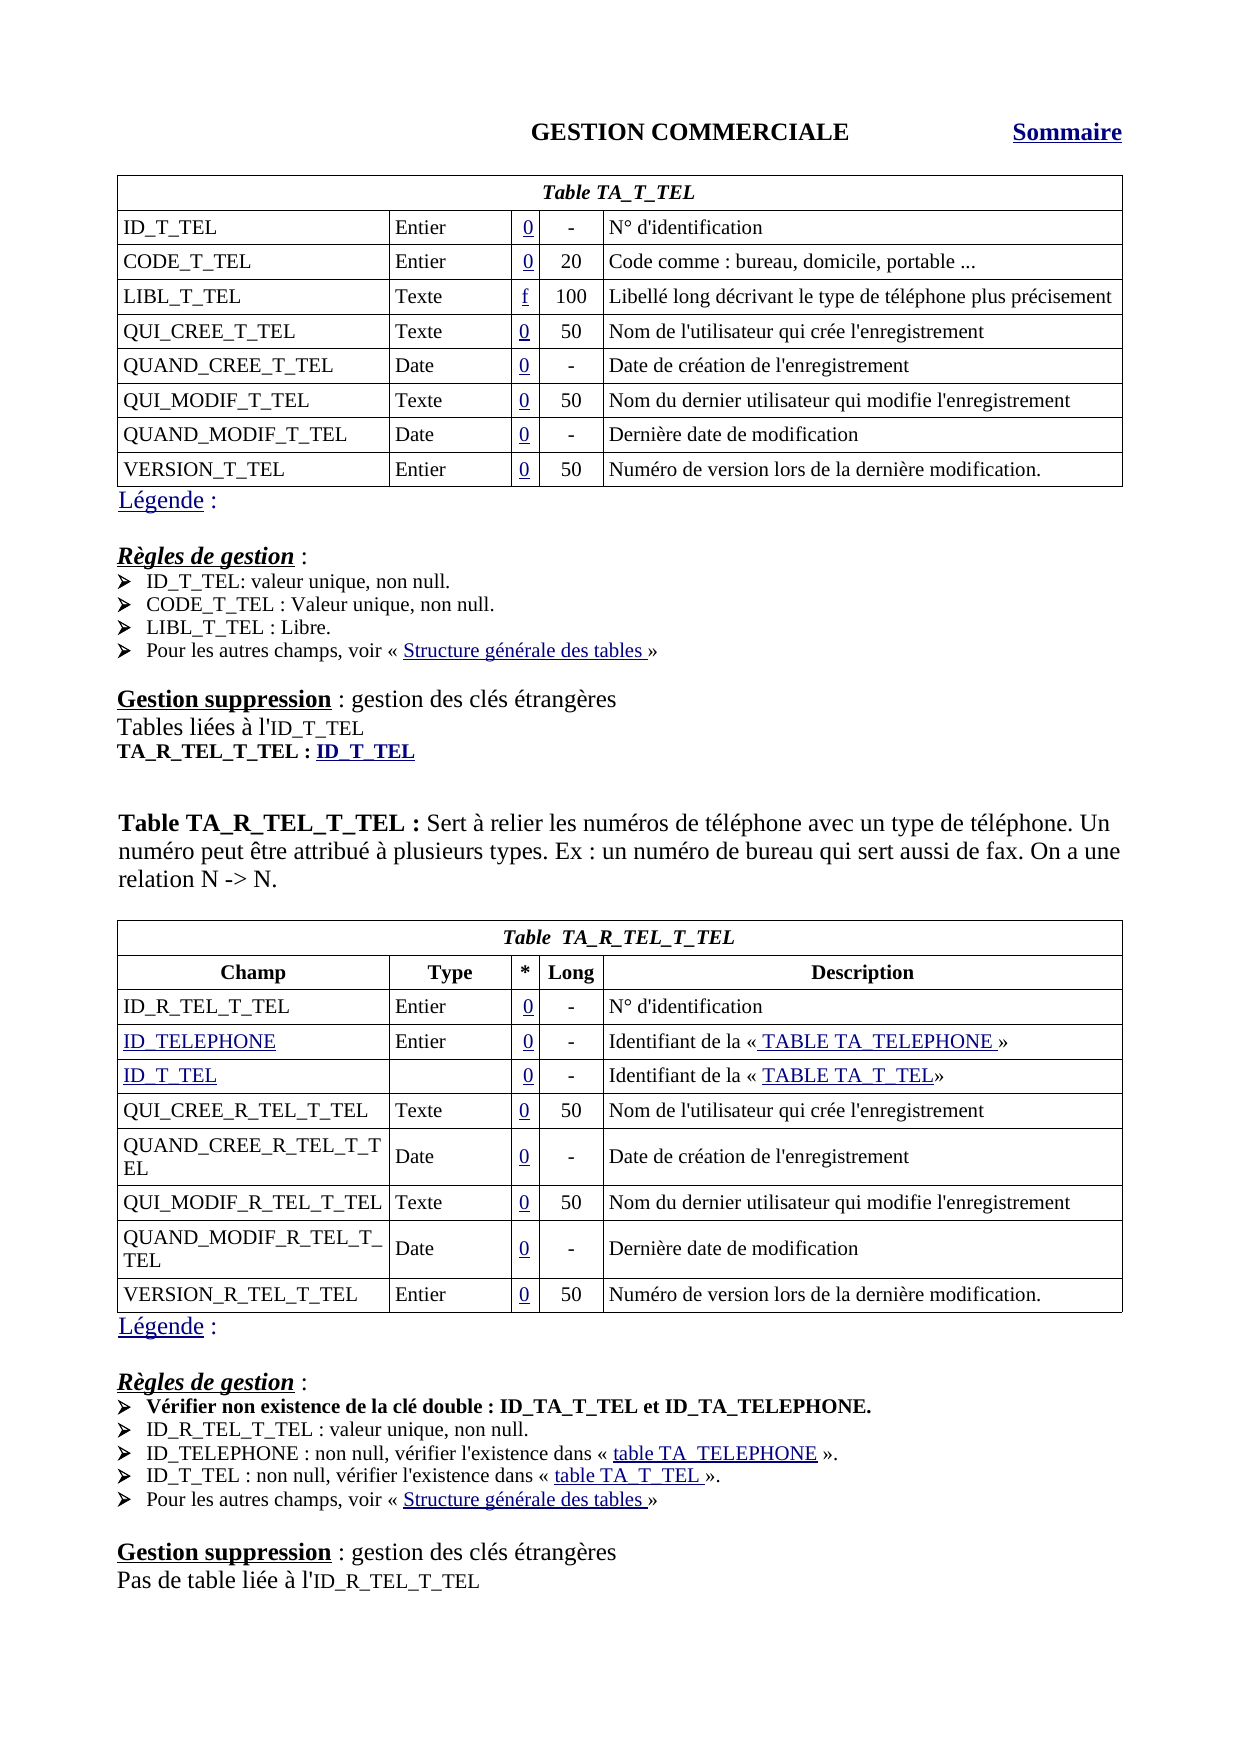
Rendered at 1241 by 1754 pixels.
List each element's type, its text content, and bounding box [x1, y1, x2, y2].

text Règles de gestion : [117, 1368, 1122, 1395]
table_cell - [540, 349, 603, 383]
table_cell 50 [540, 1186, 603, 1220]
table_cell 50 [540, 1279, 603, 1312]
table_cell Long [540, 956, 603, 989]
table_cell - [540, 211, 603, 244]
list ID_T_TEL : non null, vérifier l'existence dans « table TA_T_TEL ». [117, 1464, 1122, 1487]
table_cell ID_T_TEL [118, 211, 389, 244]
table_cell Numéro de version lors de la dernière modification. [604, 1279, 1122, 1312]
table_cell Date [390, 1129, 511, 1185]
table_cell QUI_MODIF_R_TEL_T_TEL [118, 1186, 389, 1220]
list Pour les autres champs, voir « Structure générale des tables » [117, 1487, 1122, 1510]
table_cell - [540, 1221, 603, 1278]
table_cell 0 [512, 1060, 539, 1093]
text Légende : [118, 1313, 1122, 1340]
table_cell [390, 1060, 511, 1093]
table_cell ID_R_TEL_T_TEL [118, 990, 389, 1024]
table_cell 0 [512, 315, 539, 348]
table_cell 50 [540, 384, 603, 417]
table_cell Nom de l'utilisateur qui crée l'enregistrement [604, 1094, 1122, 1128]
table_cell 50 [540, 453, 603, 486]
table_cell Nom de l'utilisateur qui crée l'enregistrement [604, 315, 1122, 348]
table_cell f [512, 280, 539, 314]
table_cell 50 [540, 315, 603, 348]
list ID_TELEPHONE : non null, vérifier l'existence dans « table TA_TELEPHONE ». [117, 1441, 1122, 1464]
table_header Table TA_T_TEL [118, 176, 1122, 210]
table_cell 0 [512, 990, 539, 1024]
list Pour les autres champs, voir « Structure générale des tables » [117, 639, 1122, 662]
list ID_R_TEL_T_TEL : valeur unique, non null. [117, 1418, 1122, 1441]
table_cell - [540, 1129, 603, 1185]
table_cell 0 [512, 418, 539, 452]
table_cell N° d'identification [604, 211, 1122, 244]
table_header Table TA_R_TEL_T_TEL [118, 921, 1122, 955]
table_cell Entier [390, 990, 511, 1024]
table_cell Nom du dernier utilisateur qui modifie l'enregistrement [604, 384, 1122, 417]
table_cell QUI_MODIF_T_TEL [118, 384, 389, 417]
text Gestion suppression : gestion des clés étrangères [117, 685, 1122, 713]
table_cell LIBL_T_TEL [118, 280, 389, 314]
table_cell 0 [512, 1129, 539, 1185]
table_cell Date [390, 349, 511, 383]
table_cell N° d'identification [604, 990, 1122, 1024]
table_cell VERSION_T_TEL [118, 453, 389, 486]
table_cell QUAND_MODIF_T_TEL [118, 418, 389, 452]
table_cell 0 [512, 453, 539, 486]
table_cell 0 [512, 384, 539, 417]
table_cell Nom du dernier utilisateur qui modifie l'enregistrement [604, 1186, 1122, 1220]
text Gestion suppression : gestion des clés étrangères [117, 1538, 1122, 1566]
table_cell 0 [512, 1221, 539, 1278]
table_cell 0 [512, 1279, 539, 1312]
table_cell - [540, 418, 603, 452]
table_cell Texte [390, 1094, 511, 1128]
list Vérifier non existence de la clé double : ID_TA_T_TEL et ID_TA_TELEPHONE. [117, 1395, 1122, 1418]
table_cell Numéro de version lors de la dernière modification. [604, 453, 1122, 486]
table_cell - [540, 1060, 603, 1093]
table_cell Libellé long décrivant le type de téléphone plus précisement [604, 280, 1122, 314]
table_cell QUI_CREE_T_TEL [118, 315, 389, 348]
table_cell Texte [390, 1186, 511, 1220]
table_cell CODE_T_TEL [118, 245, 389, 279]
table_cell 0 [512, 1186, 539, 1220]
list LIBL_T_TEL : Libre. [117, 616, 1122, 639]
table_cell Identifiant de la « TABLE TA_TELEPHONE » [604, 1025, 1122, 1059]
table_cell 0 [512, 245, 539, 279]
table_cell ID_TELEPHONE [118, 1025, 389, 1059]
table_cell QUI_CREE_R_TEL_T_TEL [118, 1094, 389, 1128]
table_cell 0 [512, 1094, 539, 1128]
table_cell - [540, 990, 603, 1024]
table_cell Texte [390, 315, 511, 348]
table_cell Date de création de l'enregistrement [604, 349, 1122, 383]
text Pas de table liée à l'ID_R_TEL_T_TEL [117, 1566, 1122, 1593]
table_cell Entier [390, 1279, 511, 1312]
table_cell 100 [540, 280, 603, 314]
list ID_T_TEL: valeur unique, non null. [117, 570, 1122, 593]
table_cell QUAND_CREE_T_TEL [118, 349, 389, 383]
table_cell 20 [540, 245, 603, 279]
table_cell Dernière date de modification [604, 1221, 1122, 1278]
table_cell 50 [540, 1094, 603, 1128]
table_cell 0 [512, 1025, 539, 1059]
table_cell Entier [390, 453, 511, 486]
table_cell Code comme : bureau, domicile, portable ... [604, 245, 1122, 279]
table_cell Texte [390, 384, 511, 417]
table_cell Texte [390, 280, 511, 314]
table_cell Description [604, 956, 1122, 989]
table_cell Date de création de l'enregistrement [604, 1129, 1122, 1185]
table_cell Entier [390, 245, 511, 279]
table_cell Dernière date de modification [604, 418, 1122, 452]
text Tables liées à l'ID_T_TEL [117, 713, 1122, 740]
table_cell 0 [512, 349, 539, 383]
table_cell * [512, 956, 539, 989]
list CODE_T_TEL : Valeur unique, non null. [117, 593, 1122, 616]
text Légende : [118, 487, 1122, 514]
text TA_R_TEL_T_TEL : ID_T_TEL [117, 740, 1122, 763]
table_cell Date [390, 418, 511, 452]
table_cell Champ [118, 956, 389, 989]
table_cell QUAND_MODIF_R_TEL_T_TEL [118, 1221, 389, 1278]
table_cell - [540, 1025, 603, 1059]
table_cell Entier [390, 1025, 511, 1059]
text Table TA_R_TEL_T_TEL : Sert à relier les numéros de téléphone avec un type de téléphone. Un numéro peut être attribué à plusieurs types. Ex : un numéro de bureau qui sert aussi de fax. On a une relation N -> N. [118, 809, 1122, 892]
table_cell VERSION_R_TEL_T_TEL [118, 1279, 389, 1312]
table_cell Identifiant de la « TABLE TA_T_TEL» [604, 1060, 1122, 1093]
table_cell Entier [390, 211, 511, 244]
table_cell ID_T_TEL [118, 1060, 389, 1093]
text Règles de gestion : [117, 542, 1122, 570]
table_cell QUAND_CREE_R_TEL_T_TEL [118, 1129, 389, 1185]
table_cell Date [390, 1221, 511, 1278]
table_cell 0 [512, 211, 539, 244]
table_cell Type [390, 956, 511, 989]
